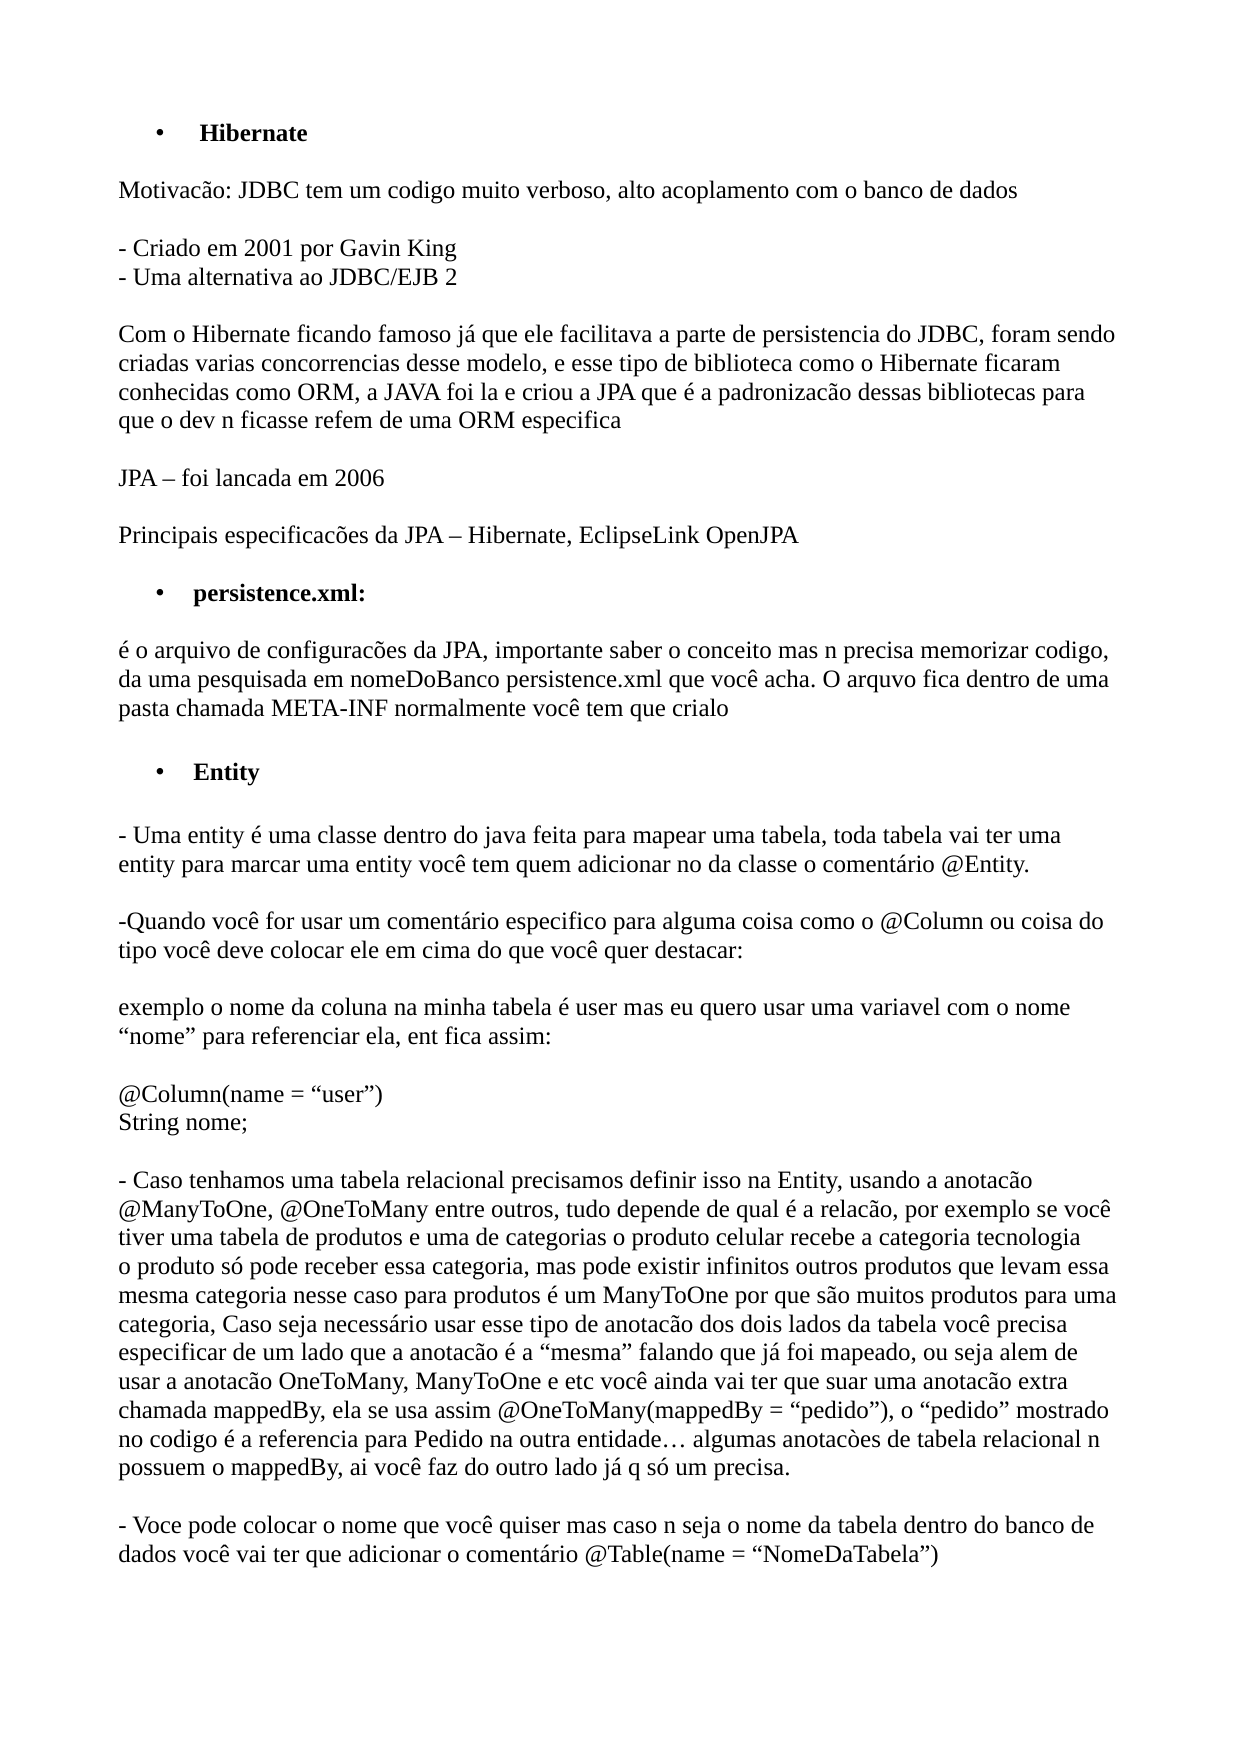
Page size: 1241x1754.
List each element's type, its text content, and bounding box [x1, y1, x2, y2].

list Entity [156, 757, 1122, 785]
text - Uma entity é uma classe dentro do java feita para mapear uma tabela, toda tabela vai ter uma entity para marcar uma entity você tem quem adicionar no da classe o comentário @Entity. [118, 820, 1122, 877]
text - Voce pode colocar o nome que você quiser mas caso n seja o nome da tabela dentro do banco de dados você vai ter que adicionar o comentário @Table(name = “NomeDaTabela”) [118, 1510, 1122, 1567]
text é o arquivo de configuracões da JPA, importante saber o conceito mas n precisa memorizar codigo, da uma pesquisada em nomeDoBanco persistence.xml que você acha. O arquvo fica dentro de uma pasta chamada META-INF normalmente você tem que crialo [118, 636, 1122, 722]
text String nome; [118, 1107, 1122, 1136]
text o produto só pode receber essa categoria, mas pode existir infinitos outros produtos que levam essa mesma categoria nesse caso para produtos é um ManyToOne por que são muitos produtos para uma categoria, Caso seja necessário usar esse tipo de anotacão dos dois lados da tabela você precisa especificar de um lado que a anotacão é a “mesma” falando que já foi mapeado, ou seja alem de usar a anotacão OneToMany, ManyToOne e etc você ainda vai ter que suar uma anotacão extra chamada mappedBy, ela se usa assim @OneToMany(mappedBy = “pedido”), o “pedido” mostrado no codigo é a referencia para Pedido na outra entidade… algumas anotacòes de tabela relacional n possuem o mappedBy, ai você faz do outro lado já q só um precisa. [118, 1251, 1122, 1481]
list Hibernate [156, 118, 1122, 147]
text -Quando você for usar um comentário especifico para alguma coisa como o @Column ou coisa do tipo você deve colocar ele em cima do que você quer destacar: [118, 906, 1122, 964]
list persistence.xml: [156, 578, 1122, 607]
text exemplo o nome da coluna na minha tabela é user mas eu quero usar uma variavel com o nome “nome” para referenciar ela, ent fica assim: [118, 992, 1122, 1050]
text Principais especificacões da JPA – Hibernate, EclipseLink OpenJPA [118, 521, 1122, 549]
text Motivacão: JDBC tem um codigo muito verboso, alto acoplamento com o banco de dados [118, 176, 1122, 204]
text - Uma alternativa ao JDBC/EJB 2 [118, 262, 1122, 291]
text - Caso tenhamos uma tabela relacional precisamos definir isso na Entity, usando a anotacão [118, 1165, 1122, 1194]
text - Criado em 2001 por Gavin King [118, 233, 1122, 262]
text @Column(name = “user”) [118, 1079, 1122, 1107]
text Com o Hibernate ficando famoso já que ele facilitava a parte de persistencia do JDBC, foram sendo criadas varias concorrencias desse modelo, e esse tipo de biblioteca como o Hibernate ficaram conhecidas como ORM, a JAVA foi la e criou a JPA que é a padronizacão dessas bibliotecas para que o dev n ficasse refem de uma ORM especifica [118, 319, 1122, 434]
text @ManyToOne, @OneToMany entre outros, tudo depende de qual é a relacão, por exemplo se você tiver uma tabela de produtos e uma de categorias o produto celular recebe a categoria tecnologia [118, 1194, 1122, 1251]
text JPA – foi lancada em 2006 [118, 463, 1122, 492]
